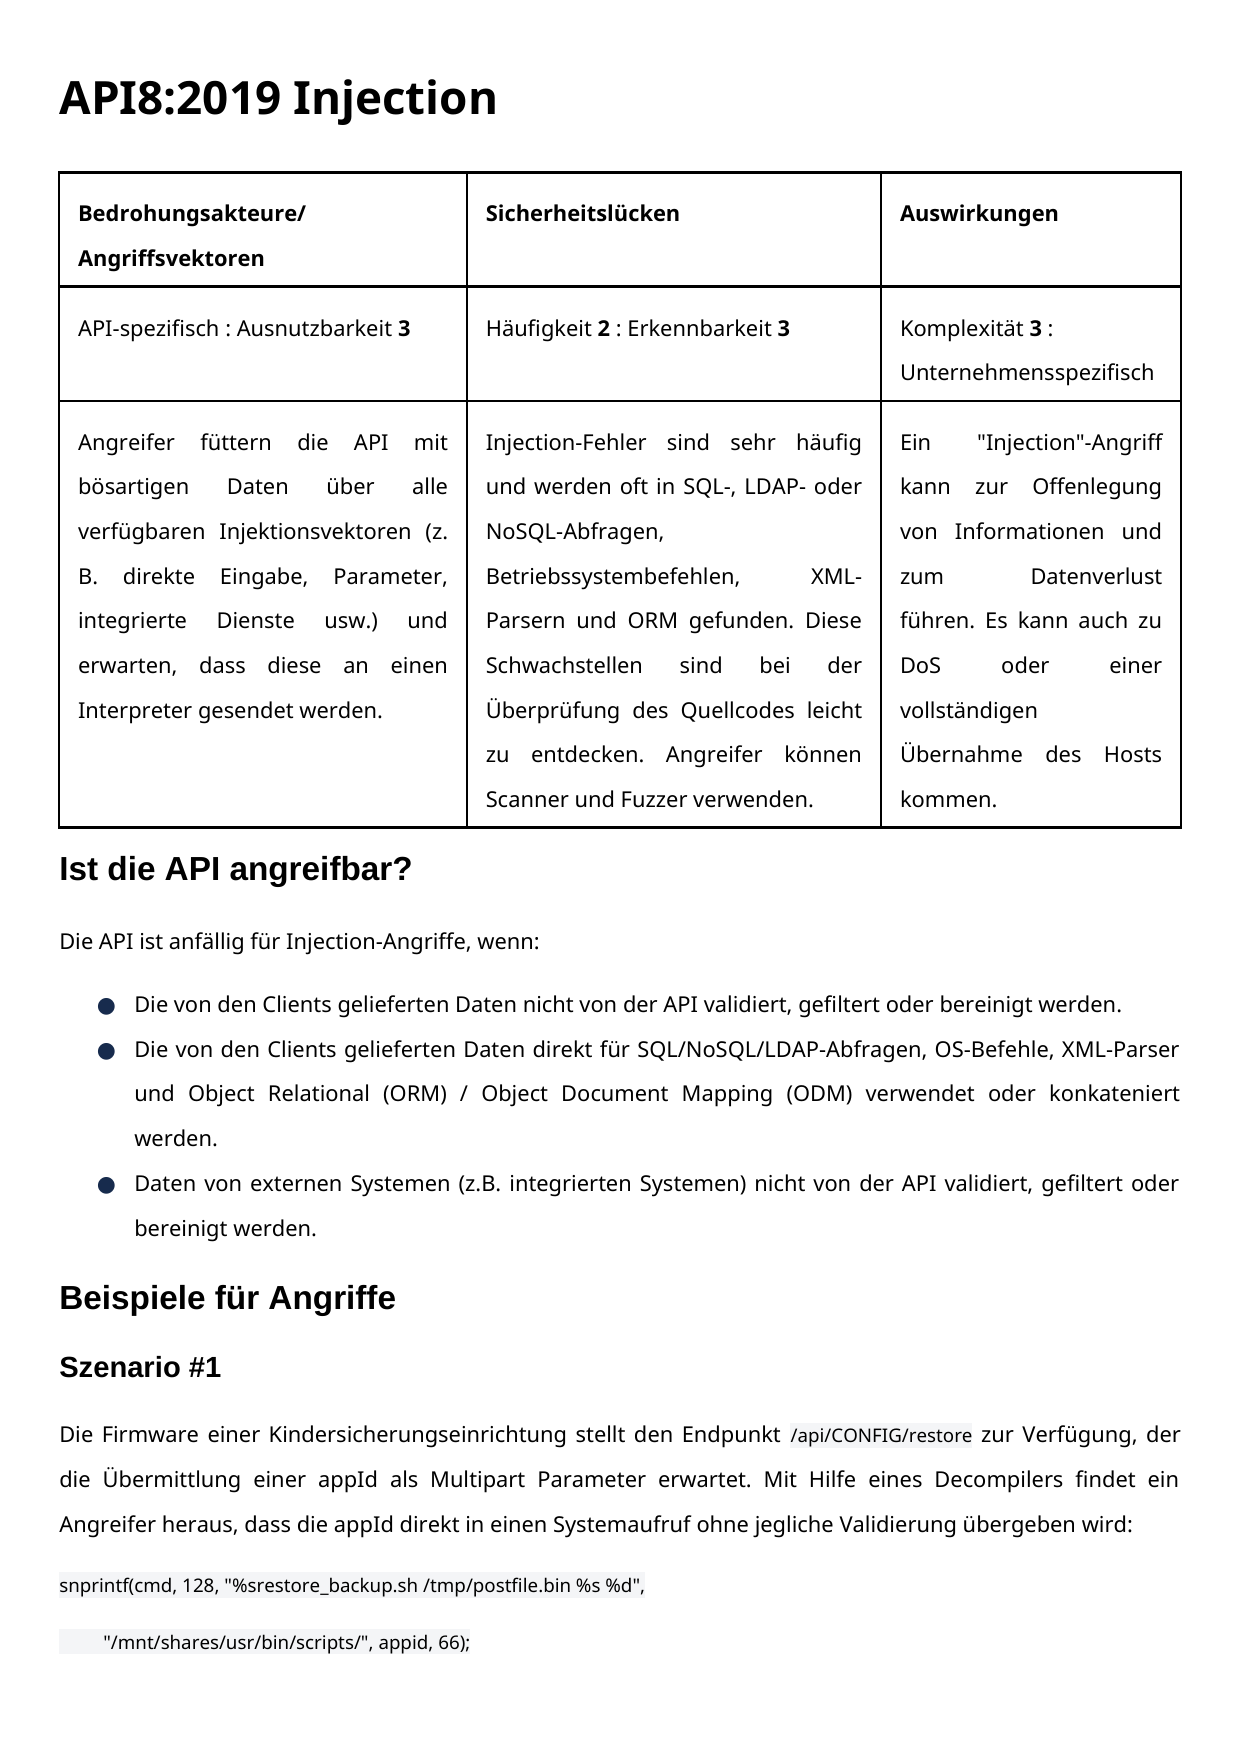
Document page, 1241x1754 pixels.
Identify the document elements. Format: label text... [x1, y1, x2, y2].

table_header Auswirkungen [882, 174, 1180, 285]
text snprintf(cmd, 128, "%srestore_backup.sh /tmp/postfile.bin %s %d", [59, 1572, 1181, 1598]
subtitle Szenario #1 [59, 1350, 1181, 1384]
table_header Bedrohungsakteure/Angriffsvektoren [60, 174, 466, 285]
table_cell API-spezifisch : Ausnutzbarkeit 3 [60, 288, 466, 399]
subtitle API8:2019 Injection [59, 65, 1181, 128]
table_cell Ein "Injection"-Angriff kann zur Offenlegung von Informationen und zum Datenverlust führen. Es kann auch zu DoS oder einer vollständigen Übernahme des Hosts kommen. [882, 402, 1180, 826]
list Die von den Clients gelieferten Daten direkt für SQL/NoSQL/LDAP-Abfragen, OS-Befehle, XML-Parser und Object Relational (ORM) / Object Document Mapping (ODM) verwendet oder konkateniert werden. [97, 1034, 1181, 1153]
table_cell Injection-Fehler sind sehr häufig und werden oft in SQL-, LDAP- oder NoSQL-Abfragen, Betriebssystembefehlen, XML-Parsern und ORM gefunden. Diese Schwachstellen sind bei der Überprüfung des Quellcodes leicht zu entdecken. Angreifer können Scanner und Fuzzer verwenden. [468, 402, 880, 826]
table_header Sicherheitslücken [468, 174, 880, 285]
list Daten von externen Systemen (z.B. integrierten Systemen) nicht von der API validiert, gefiltert oder bereinigt werden. [97, 1168, 1181, 1242]
list Die von den Clients gelieferten Daten nicht von der API validiert, gefiltert oder bereinigt werden. [97, 989, 1181, 1019]
table_cell Angreifer füttern die API mit bösartigen Daten über alle verfügbaren Injektionsvektoren (z. B. direkte Eingabe, Parameter, integrierte Dienste usw.) und erwarten, dass diese an einen Interpreter gesendet werden. [60, 402, 466, 826]
text "/mnt/shares/usr/bin/scripts/", appid, 66); [59, 1629, 1181, 1654]
text Die API ist anfällig für Injection-Angriffe, wenn: [59, 926, 1181, 955]
subtitle Beispiele für Angriffe [59, 1278, 1181, 1316]
table_cell Häufigkeit 2 : Erkennbarkeit 3 [468, 288, 880, 399]
subtitle Ist die API angreifbar? [59, 849, 1181, 888]
table_cell Komplexität 3 : Unternehmensspezifisch [882, 288, 1180, 399]
text Die Firmware einer Kindersicherungseinrichtung stellt den Endpunkt /api/CONFIG/restore zur Verfügung, der die Übermittlung einer appId als Multipart Parameter erwartet. Mit Hilfe eines Decompilers findet ein Angreifer heraus, dass die appId direkt in einen Systemaufruf ohne jegliche Validierung übergeben wird: [59, 1419, 1181, 1538]
